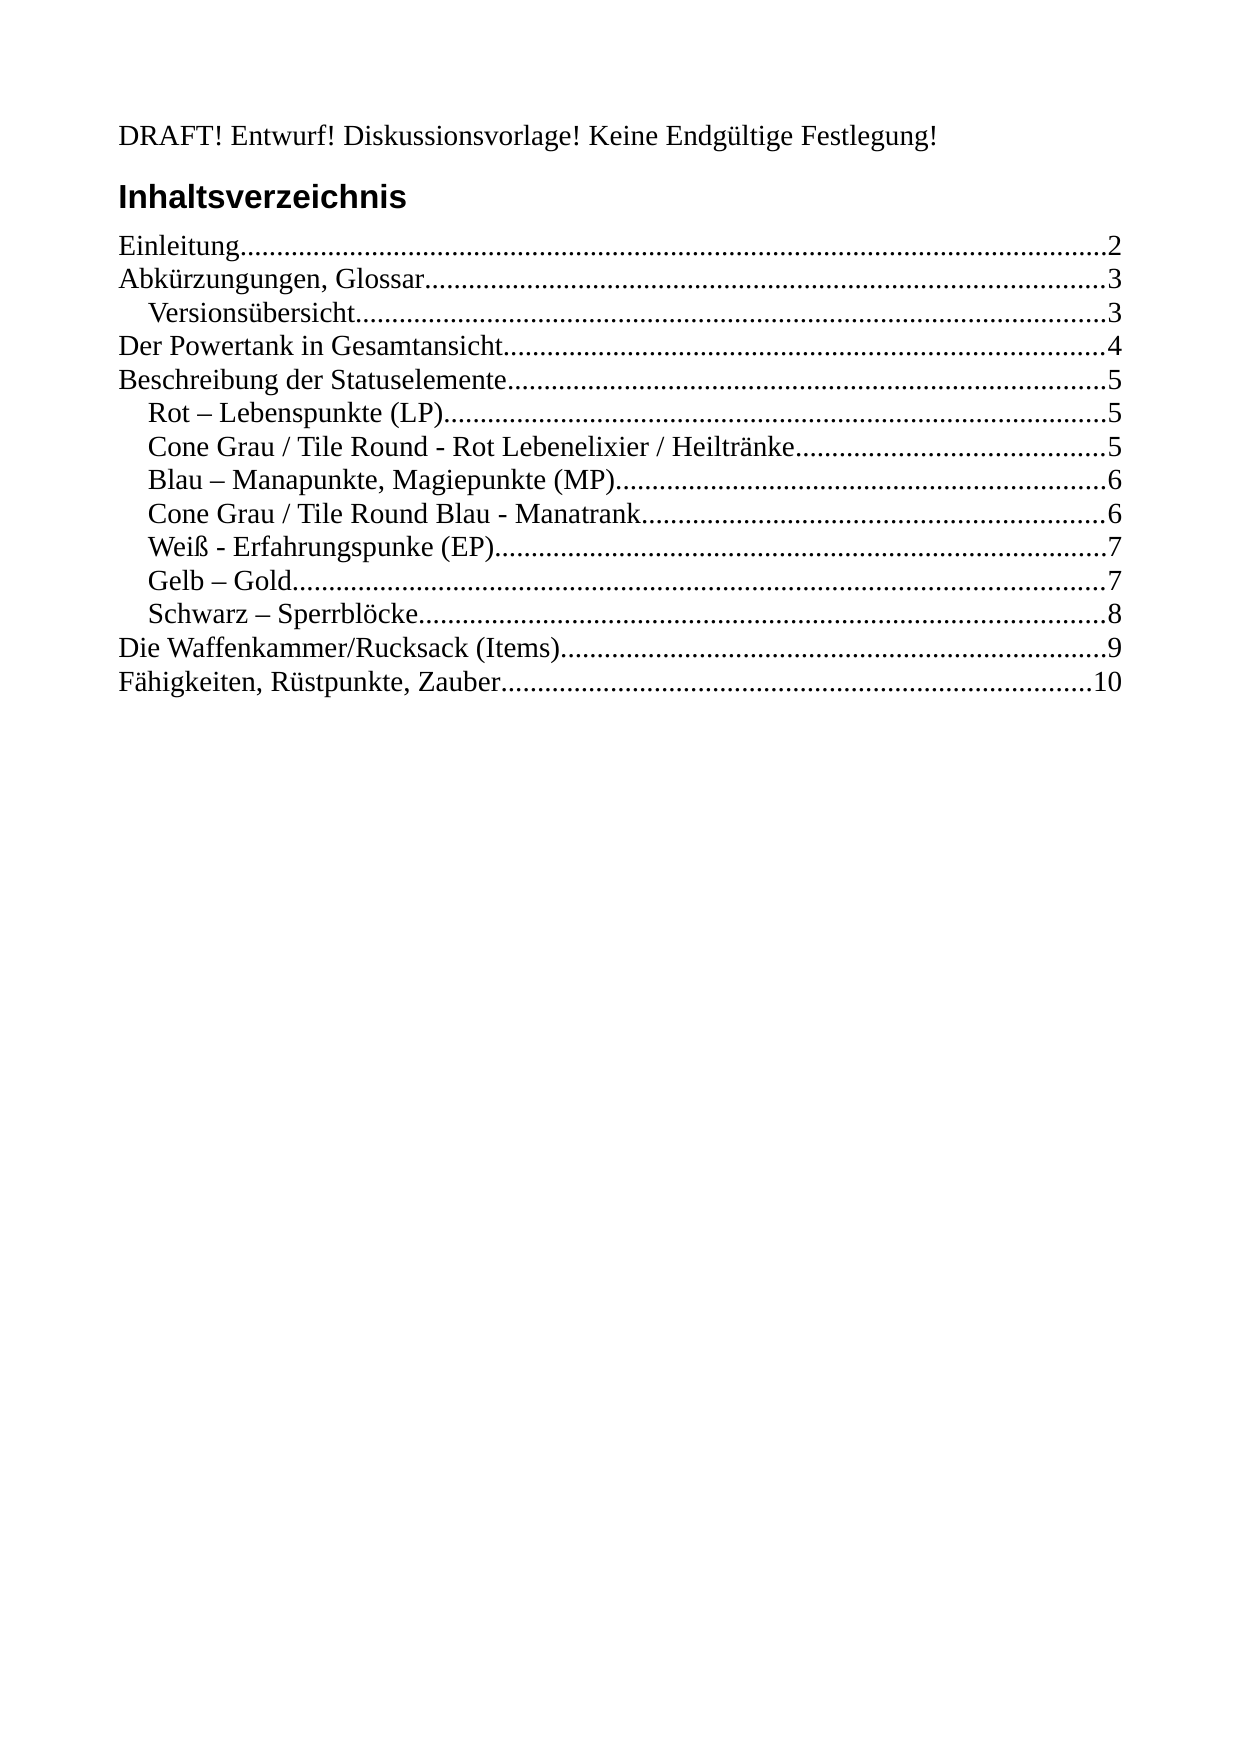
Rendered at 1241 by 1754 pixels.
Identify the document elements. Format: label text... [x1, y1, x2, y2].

text Der Powertank in Gesamtansicht 4 [118, 328, 1122, 362]
text Abkürzungungen, Glossar 3 [118, 261, 1122, 295]
text Beschreibung der Statuselemente 5 [118, 362, 1122, 395]
text Einleitung 2 [118, 228, 1122, 261]
text Cone Grau / Tile Round Blau - Manatrank 6 [148, 496, 1122, 529]
text Gelb – Gold 7 [148, 563, 1122, 597]
text Die Waffenkammer/Rucksack (Items) 9 [118, 630, 1122, 664]
text Versionsübersicht 3 [148, 295, 1122, 328]
text Weiß - Erfahrungspunke (EP) 7 [148, 529, 1122, 563]
text Fähigkeiten, Rüstpunkte, Zauber 10 [118, 664, 1122, 697]
subtitle Inhaltsverzeichnis [118, 177, 1122, 215]
text Blau – Manapunkte, Magiepunkte (MP) 6 [148, 462, 1122, 496]
text DRAFT! Entwurf! Diskussionsvorlage! Keine Endgültige Festlegung! [118, 118, 1122, 152]
text Rot – Lebenspunkte (LP) 5 [148, 395, 1122, 429]
text Cone Grau / Tile Round - Rot Lebenelixier / Heiltränke 5 [148, 429, 1122, 462]
text Schwarz – Sperrblöcke 8 [148, 597, 1122, 630]
